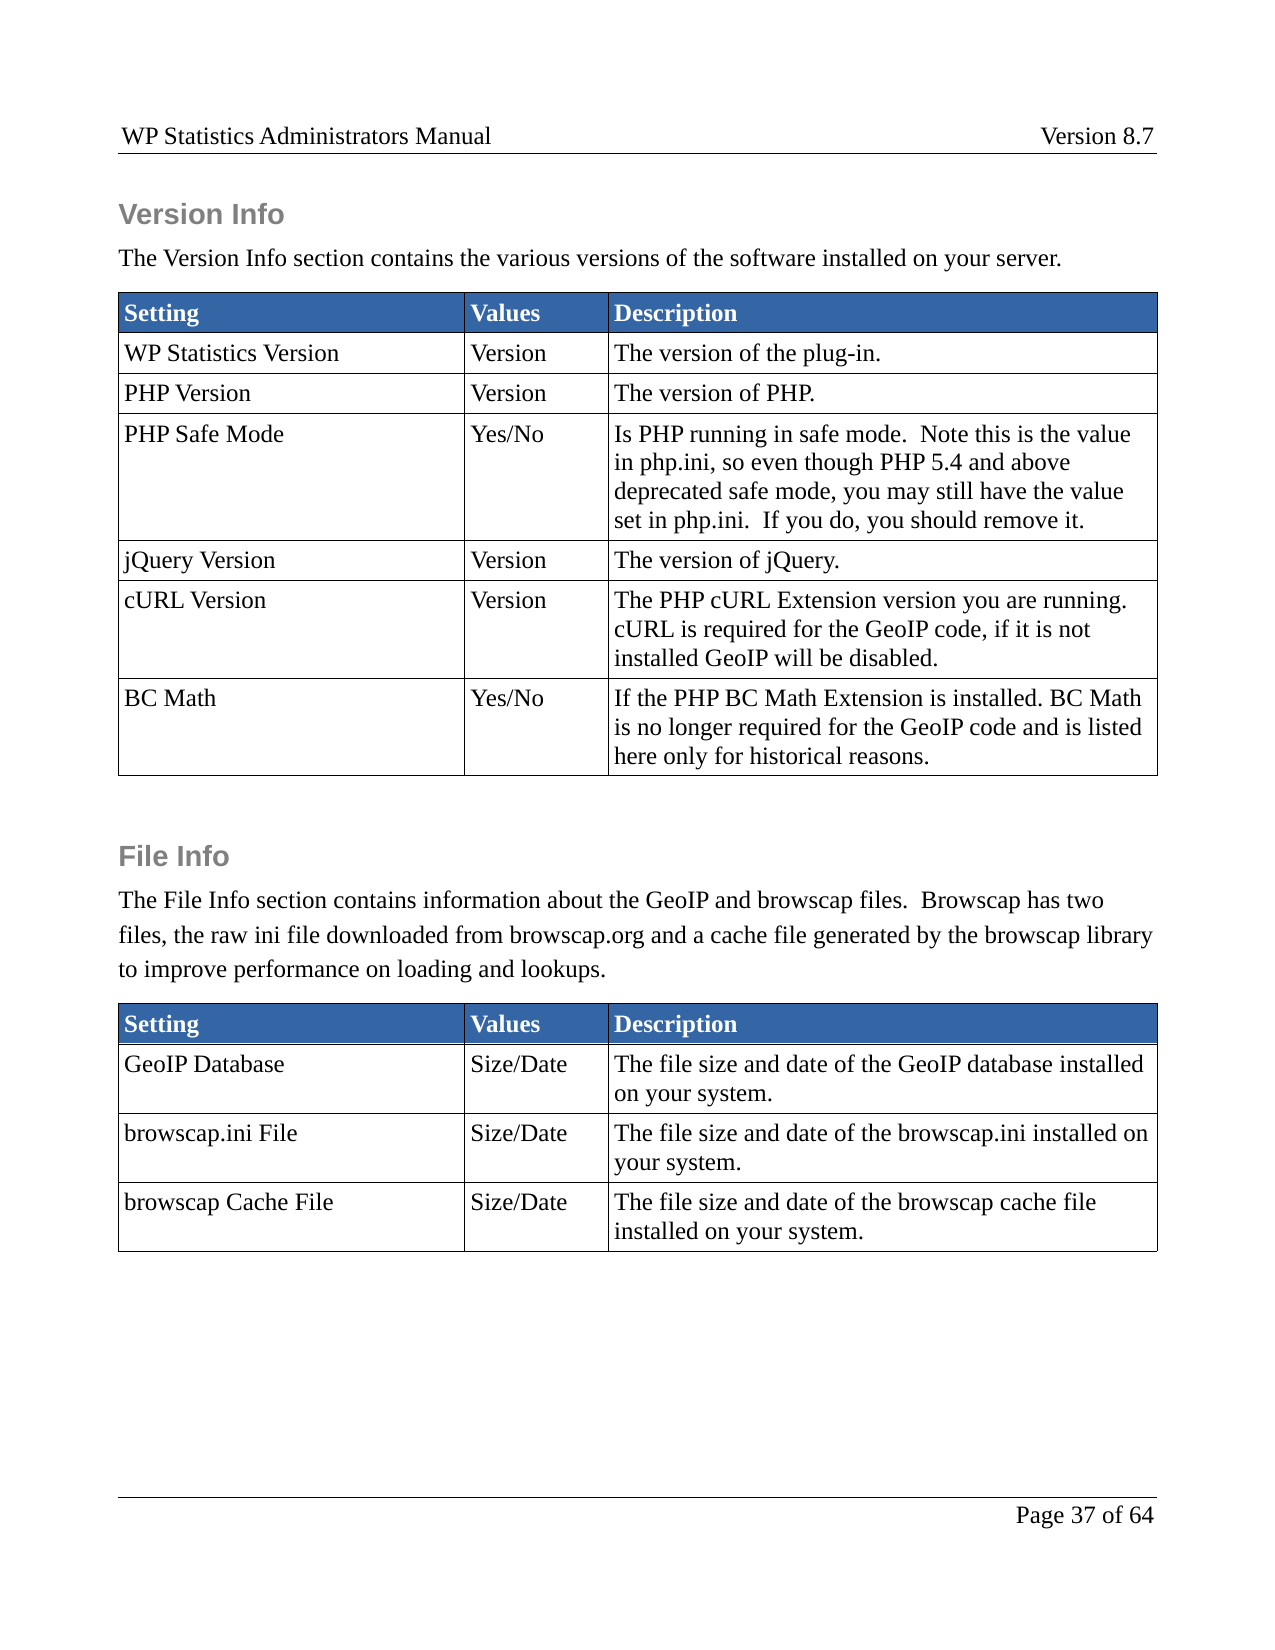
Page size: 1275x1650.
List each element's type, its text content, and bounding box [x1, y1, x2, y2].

table_cell The file size and date of the browscap.ini installed on your system. [609, 1114, 1157, 1182]
text The Version Info section contains the various versions of the software installed on your server. [118, 243, 1157, 272]
table_cell Version [465, 374, 608, 413]
table_cell Version [465, 541, 608, 580]
table_cell The version of PHP. [609, 374, 1157, 413]
table_cell The version of the plug-in. [609, 333, 1157, 373]
table_header Setting [119, 293, 464, 332]
table_header Setting [119, 1004, 464, 1043]
table_header Description [609, 1004, 1157, 1043]
subtitle Version Info [118, 197, 1157, 230]
table_cell Version [465, 581, 608, 678]
table_cell Is PHP running in safe mode. Note this is the value in php.ini, so even though PHP 5.4 and above deprecated safe mode, you may still have the value set in php.ini. If you do, you should remove it. [609, 414, 1157, 539]
table_cell GeoIP Database [119, 1045, 464, 1113]
table_cell The version of jQuery. [609, 541, 1157, 580]
table_cell BC Math [119, 679, 464, 775]
table_header Description [609, 293, 1157, 332]
table_cell Size/Date [465, 1045, 608, 1113]
table_cell browscap.ini File [119, 1114, 464, 1182]
table_cell The PHP cURL Extension version you are running. cURL is required for the GeoIP code, if it is not installed GeoIP will be disabled. [609, 581, 1157, 678]
table_cell The file size and date of the GeoIP database installed on your system. [609, 1045, 1157, 1113]
table_cell cURL Version [119, 581, 464, 678]
table_cell Yes/No [465, 414, 608, 539]
table_header Values [465, 1004, 608, 1043]
table_cell PHP Version [119, 374, 464, 413]
text The File Info section contains information about the GeoIP and browscap files. Browscap has two files, the raw ini file downloaded from browscap.org and a cache file generated by the browscap library to improve performance on loading and lookups. [118, 885, 1157, 983]
table_cell Size/Date [465, 1114, 608, 1182]
subtitle File Info [118, 839, 1157, 873]
table_header Values [465, 293, 608, 332]
table_cell WP Statistics Version [119, 333, 464, 373]
table_cell PHP Safe Mode [119, 414, 464, 539]
table_cell jQuery Version [119, 541, 464, 580]
table_cell The file size and date of the browscap cache file installed on your system. [609, 1183, 1157, 1251]
table_cell browscap Cache File [119, 1183, 464, 1251]
table_cell Version [465, 333, 608, 373]
table_cell If the PHP BC Math Extension is installed. BC Math is no longer required for the GeoIP code and is listed here only for historical reasons. [609, 679, 1157, 775]
table_cell Yes/No [465, 679, 608, 775]
table_cell Size/Date [465, 1183, 608, 1251]
